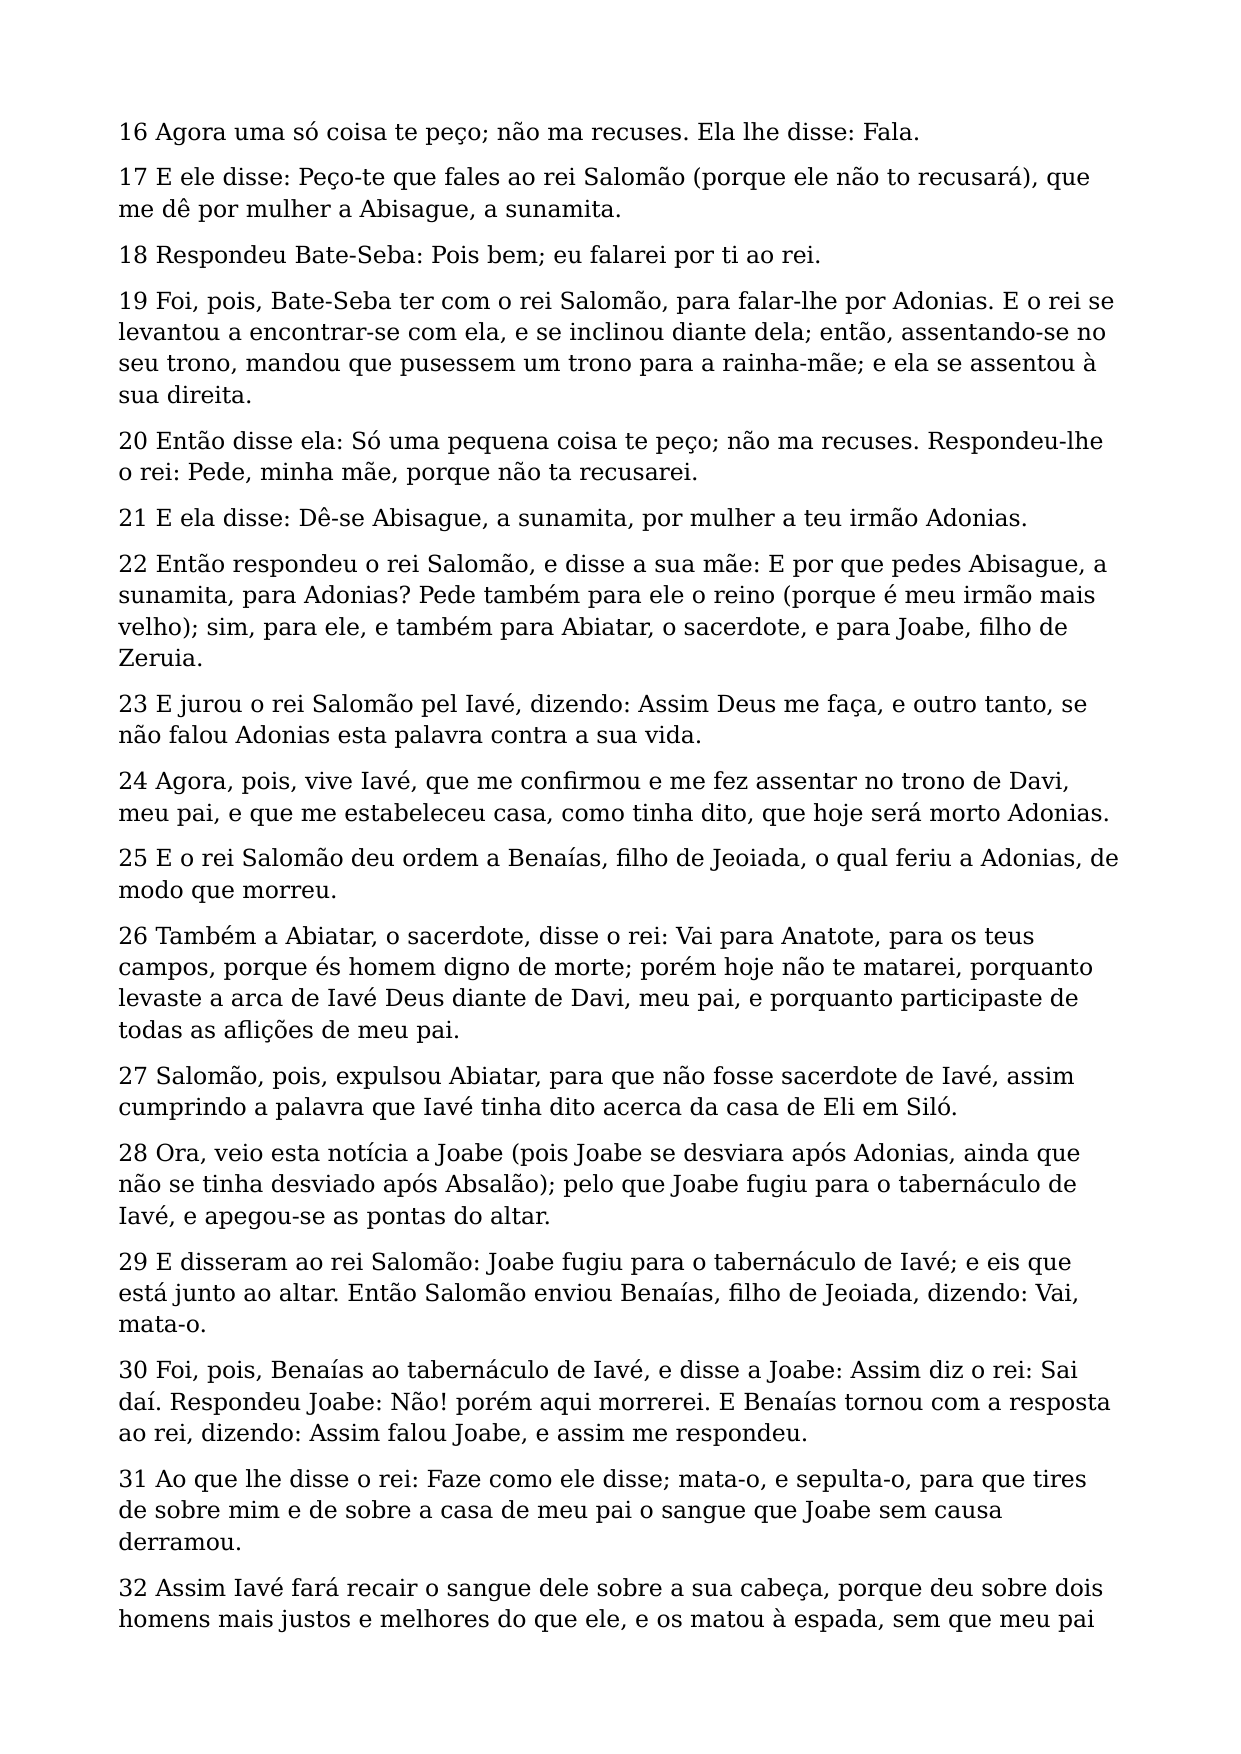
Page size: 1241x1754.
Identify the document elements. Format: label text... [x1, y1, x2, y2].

text 27 Salomão, pois, expulsou Abiatar, para que não fosse sacerdote de Iavé, assim cumprindo a palavra que Iavé tinha dito acerca da casa de Eli em Siló. [118, 1062, 1122, 1121]
text 19 Foi, pois, Bate-Seba ter com o rei Salomão, para falar-lhe por Adonias. E o rei se levantou a encontrar-se com ela, e se inclinou diante dela; então, assentando-se no seu trono, mandou que pusessem um trono para a rainha-mãe; e ela se assentou à sua direita. [118, 287, 1122, 409]
text 18 Respondeu Bate-Seba: Pois bem; eu falarei por ti ao rei. [118, 241, 1122, 269]
text 16 Agora uma só coisa te peço; não ma recuses. Ela lhe disse: Fala. [118, 118, 1122, 145]
text 20 Então disse ela: Só uma pequena coisa te peço; não ma recuses. Respondeu-lhe o rei: Pede, minha mãe, porque não ta recusarei. [118, 427, 1122, 486]
text 30 Foi, pois, Benaías ao tabernáculo de Iavé, e disse a Joabe: Assim diz o rei: Sai daí. Respondeu Joabe: Não! porém aqui morrerei. E Benaías tornou com a resposta ao rei, dizendo: Assim falou Joabe, e assim me respondeu. [118, 1357, 1122, 1447]
text 25 E o rei Salomão deu ordem a Benaías, filho de Jeoiada, o qual feriu a Adonias, de modo que morreu. [118, 845, 1122, 904]
text 26 Também a Abiatar, o sacerdote, disse o rei: Vai para Anatote, para os teus campos, porque és homem digno de morte; porém hoje não te matarei, porquanto levaste a arca de Iavé Deus diante de Davi, meu pai, e porquanto participaste de todas as aflições de meu pai. [118, 922, 1122, 1044]
text 29 E disseram ao rei Salomão: Joabe fugiu para o tabernáculo de Iavé; e eis que está junto ao altar. Então Salomão enviou Benaías, filho de Jeoiada, dizendo: Vai, mata-o. [118, 1248, 1122, 1338]
text 28 Ora, veio esta notícia a Joabe (pois Joabe se desviara após Adonias, ainda que não se tinha desviado após Absalão); pelo que Joabe fugiu para o tabernáculo de Iavé, e apegou-se as pontas do altar. [118, 1140, 1122, 1230]
text 21 E ela disse: Dê-se Abisague, a sunamita, por mulher a teu irmão Adonias. [118, 504, 1122, 532]
text 23 E jurou o rei Salomão pel Iavé, dizendo: Assim Deus me faça, e outro tanto, se não falou Adonias esta palavra contra a sua vida. [118, 691, 1122, 749]
text 22 Então respondeu o rei Salomão, e disse a sua mãe: E por que pedes Abisague, a sunamita, para Adonias? Pede também para ele o reino (porque é meu irmão mais velho); sim, para ele, e também para Abiatar, o sacerdote, e para Joabe, filho de Zeruia. [118, 551, 1122, 672]
text 17 E ele disse: Peço-te que fales ao rei Salomão (porque ele não to recusará), que me dê por mulher a Abisague, a sunamita. [118, 164, 1122, 223]
text 31 Ao que lhe disse o rei: Faze como ele disse; mata-o, e sepulta-o, para que tires de sobre mim e de sobre a casa de meu pai o sangue que Joabe sem causa derramou. [118, 1466, 1122, 1556]
text 32 Assim Iavé fará recair o sangue dele sobre a sua cabeça, porque deu sobre dois homens mais justos e melhores do que ele, e os matou à espada, sem que meu pai [118, 1574, 1122, 1633]
text 24 Agora, pois, vive Iavé, que me confirmou e me fez assentar no trono de Davi, meu pai, e que me estabeleceu casa, como tinha dito, que hoje será morto Adonias. [118, 768, 1122, 826]
